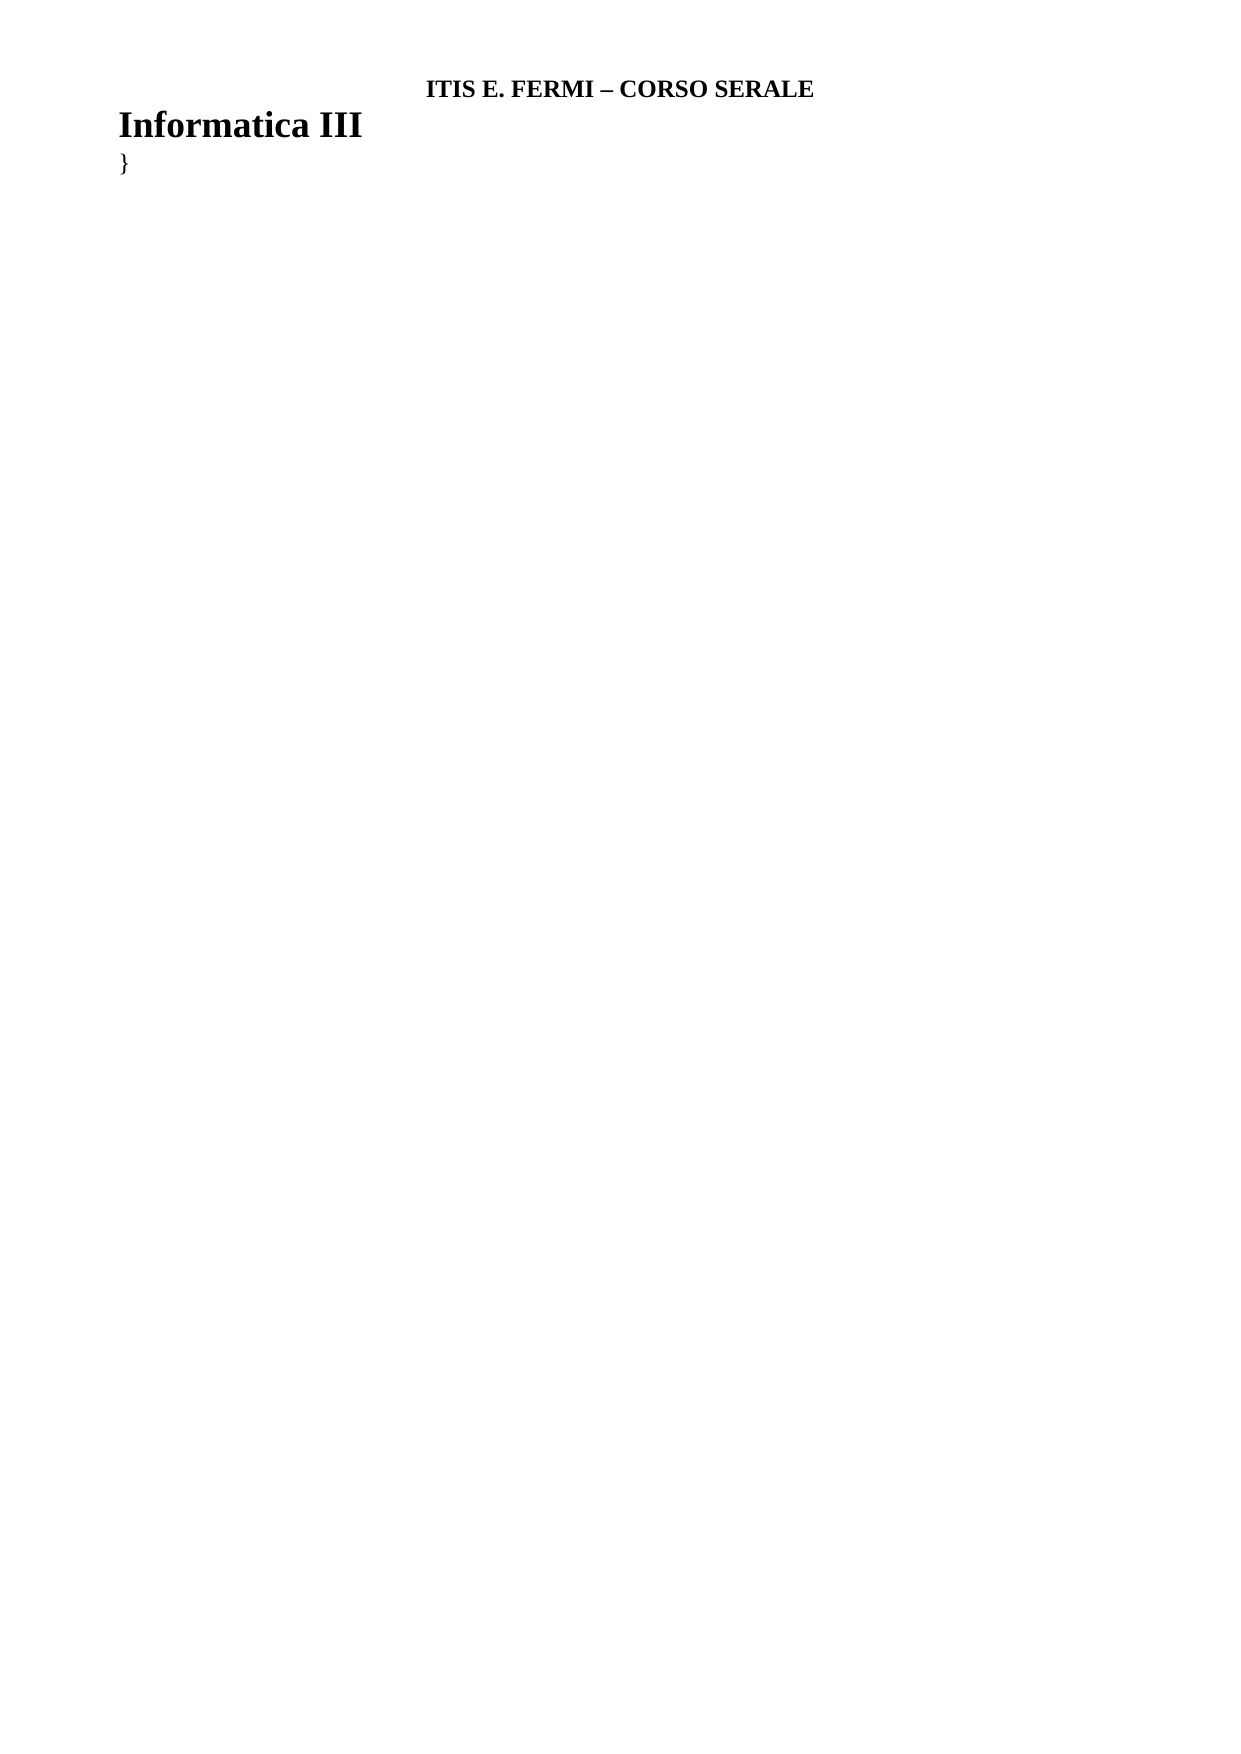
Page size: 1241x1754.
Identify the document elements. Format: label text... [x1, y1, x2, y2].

text } [118, 148, 1122, 176]
